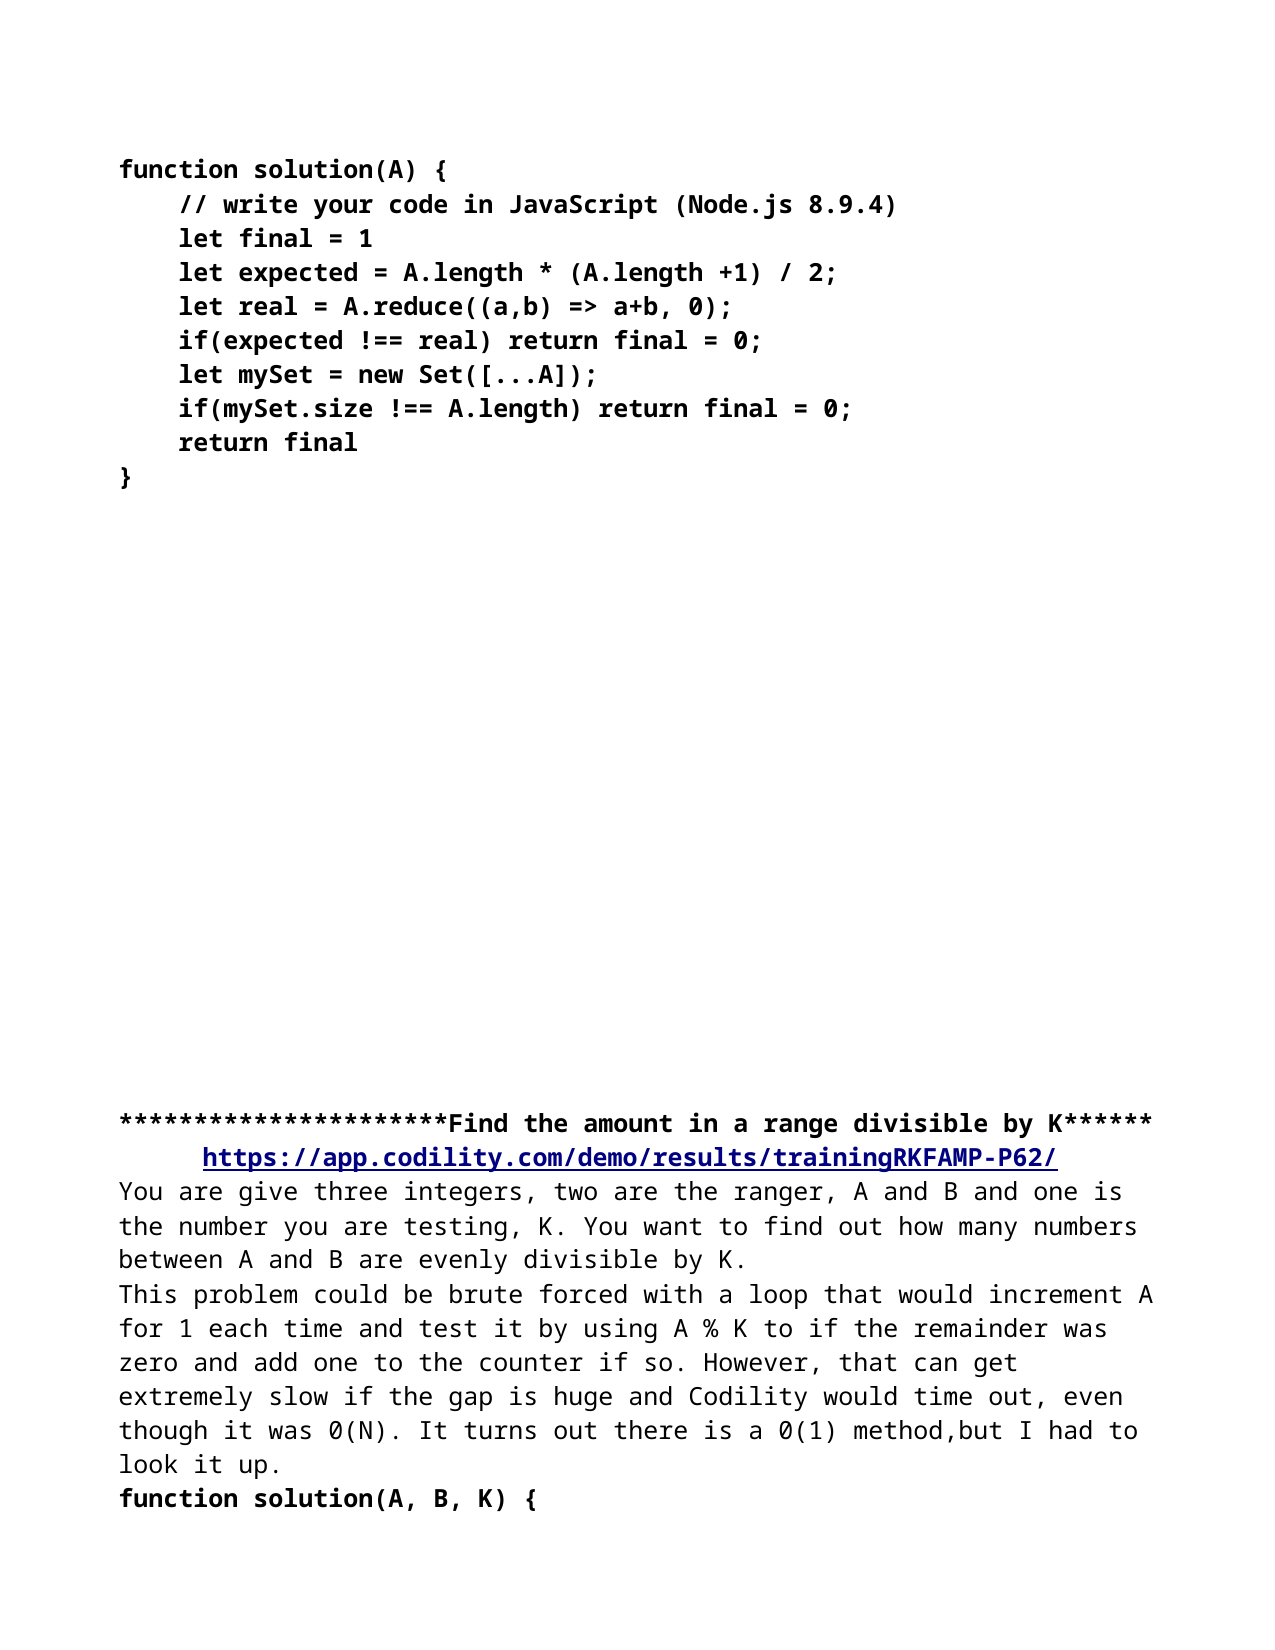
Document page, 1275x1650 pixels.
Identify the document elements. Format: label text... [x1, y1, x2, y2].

text } [118, 459, 1157, 493]
text if(expected !== real) return final = 0; [118, 322, 1157, 357]
text **********************Find the amount in a range divisible by K****** [118, 1106, 1157, 1140]
text https://app.codility.com/demo/results/trainingRKFAMP-P62/ [118, 1140, 1157, 1174]
text function solution(A) { [118, 152, 1157, 186]
text You are give three integers, two are the ranger, A and B and one is the number you are testing, K. You want to find out how many numbers between A and B are evenly divisible by K. [118, 1174, 1157, 1276]
text function solution(A, B, K) { [118, 1481, 1157, 1515]
text This problem could be brute forced with a loop that would increment A for 1 each time and test it by using A % K to if the remainder was zero and add one to the counter if so. However, that can get extremely slow if the gap is huge and Codility would time out, even though it was 0(N). It turns out there is a 0(1) method,but I had to look it up. [118, 1276, 1157, 1481]
text let mySet = new Set([...A]); [118, 357, 1157, 391]
text return final [118, 425, 1157, 459]
text // write your code in JavaScript (Node.js 8.9.4) [118, 186, 1157, 220]
text let expected = A.length * (A.length +1) / 2; [118, 254, 1157, 288]
text let final = 1 [118, 220, 1157, 254]
text let real = A.reduce((a,b) => a+b, 0); [118, 288, 1157, 322]
text if(mySet.size !== A.length) return final = 0; [118, 391, 1157, 425]
